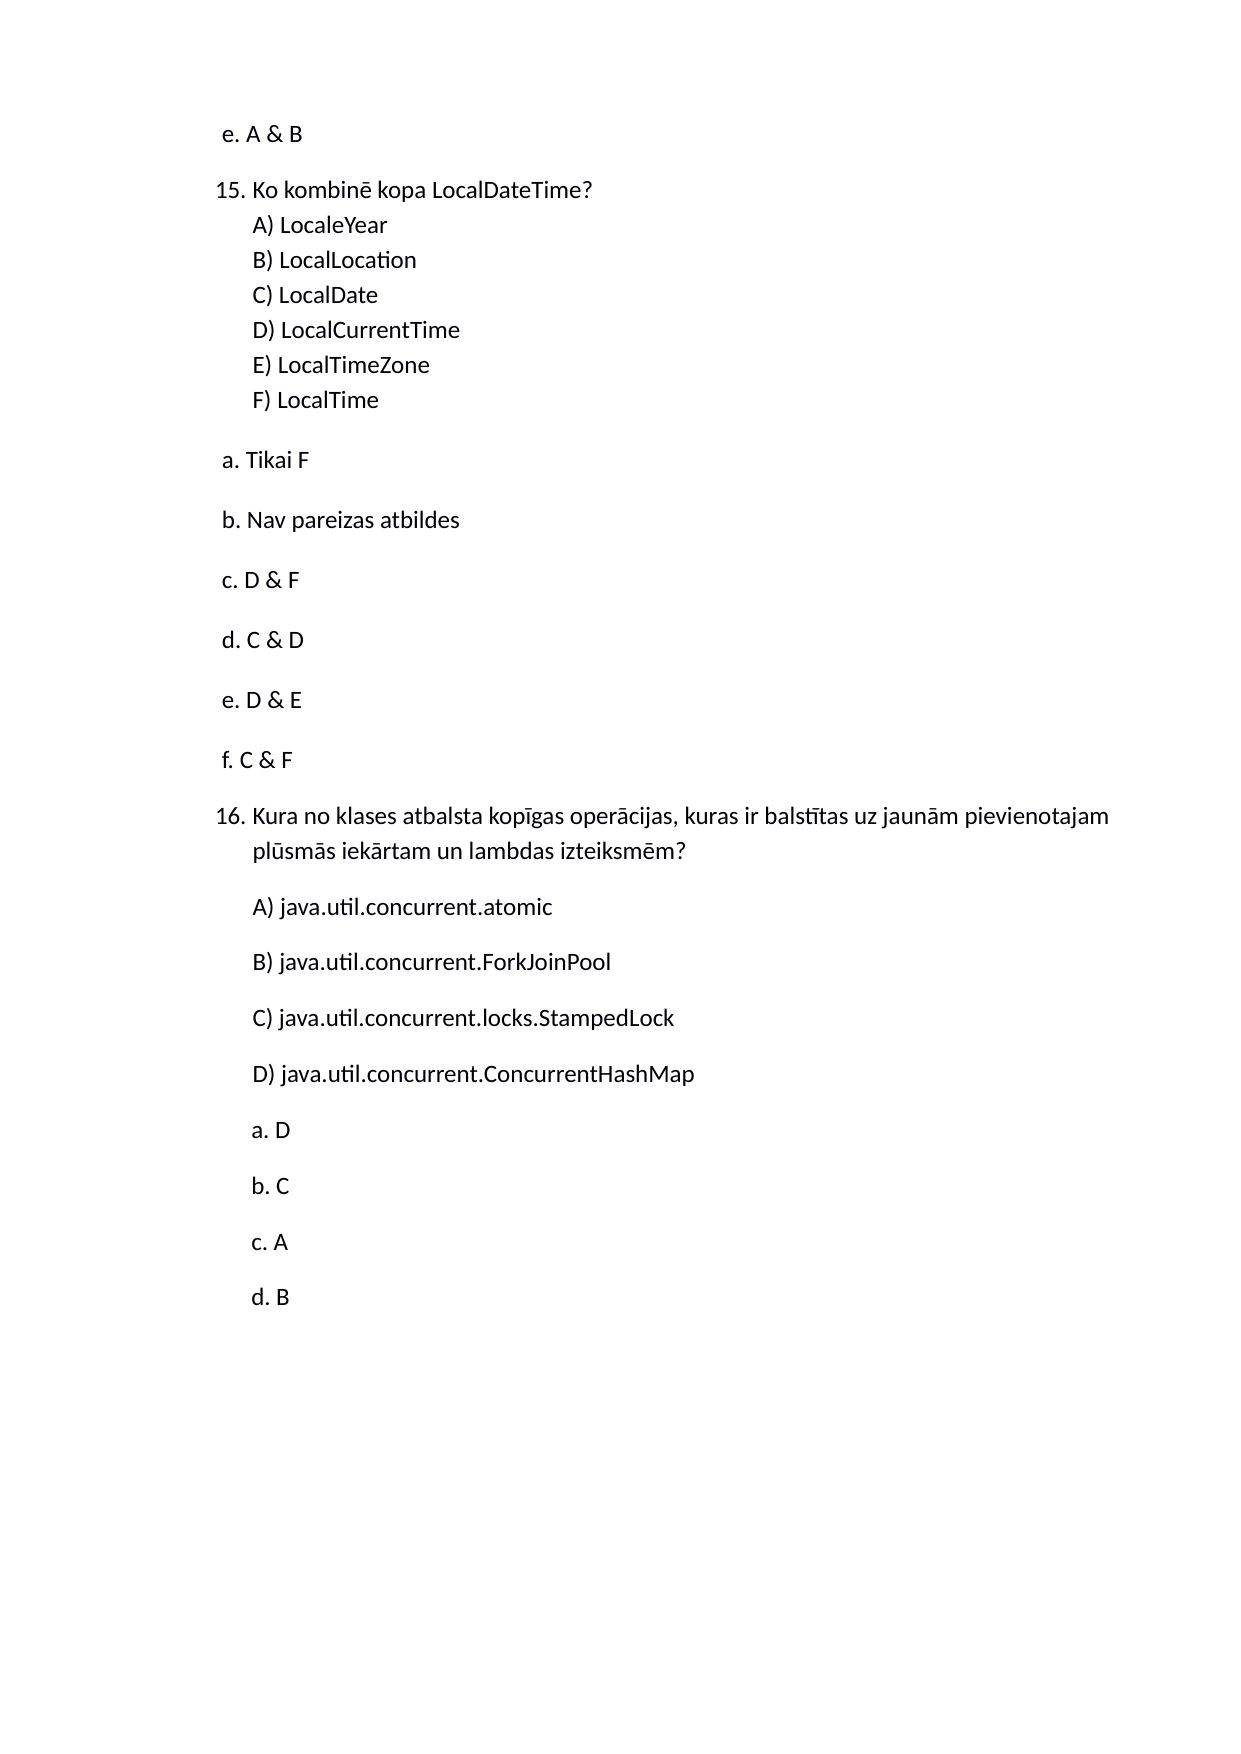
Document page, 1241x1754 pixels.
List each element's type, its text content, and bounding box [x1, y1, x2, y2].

text e. D & E [177, 684, 1152, 714]
text c. A [177, 1226, 1152, 1256]
text B) java.util.concurrent.ForkJoinPool [252, 946, 1152, 977]
list Kura no klases atbalsta kopīgas operācijas, kuras ir balstītas uz jaunām pievienotajam plūsmās iekārtam un lambdas izteiksmēm? [215, 800, 1152, 865]
list D) LocalCurrentTime [252, 314, 1152, 344]
list Ko kombinē kopa LocalDateTime? [215, 174, 1152, 204]
text d. C & D [177, 624, 1152, 654]
text b. C [177, 1170, 1152, 1200]
text A) java.util.concurrent.atomic [252, 891, 1152, 921]
list C) LocalDate [252, 279, 1152, 309]
text a. D [177, 1114, 1152, 1144]
list E) LocalTimeZone [252, 349, 1152, 379]
text C) java.util.concurrent.locks.StampedLock [252, 1002, 1152, 1033]
list A) LocaleYear [252, 209, 1152, 239]
text e. A & B [177, 118, 1152, 149]
text d. B [177, 1281, 1152, 1312]
text D) java.util.concurrent.ConcurrentHashMap [252, 1058, 1152, 1089]
list B) LocalLocation [252, 244, 1152, 274]
text c. D & F [177, 564, 1152, 594]
text f. C & F [177, 744, 1152, 774]
list F) LocalTime [252, 384, 1152, 414]
text b. Nav pareizas atbildes [177, 504, 1152, 534]
text a. Tikai F [177, 444, 1152, 474]
